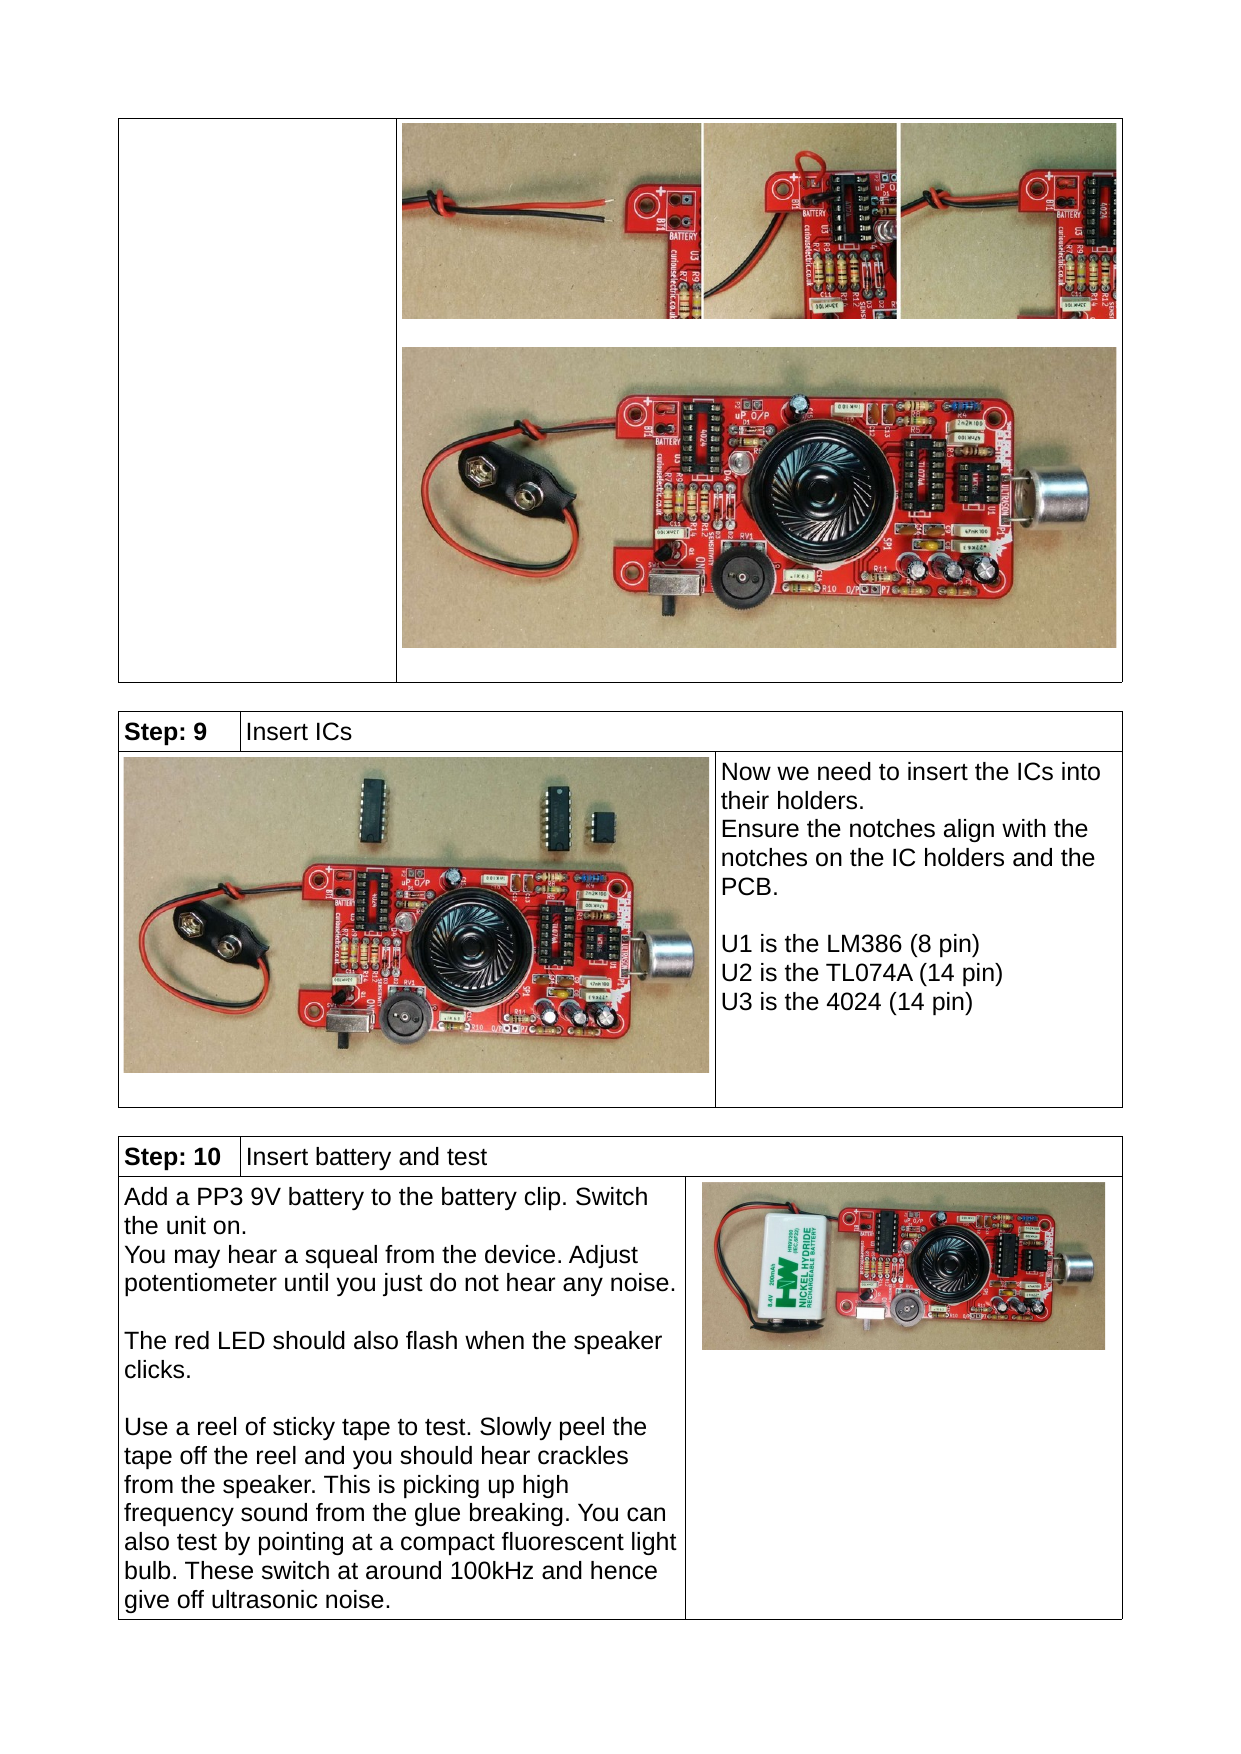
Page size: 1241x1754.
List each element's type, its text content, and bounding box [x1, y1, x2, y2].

table_header Step: 10 [119, 1137, 240, 1176]
table_cell [686, 1177, 1122, 1619]
table_cell [119, 119, 396, 682]
table_cell [397, 648, 1122, 682]
picture [402, 347, 1117, 648]
table_cell Add a PP3 9V battery to the battery clip. Switch the unit on. You may hear a squeal from the device. Adjust potentiometer until you just do not hear any noise. The red LED should also flash when the speaker clicks. Use a reel of sticky tape to test. Slowly peel the tape off the reel and you should hear crackles from the speaker. This is picking up high frequency sound from the glue breaking. You can also test by pointing at a compact fluorescent light bulb. These switch at around 100kHz and hence give off ultrasonic noise. [119, 1177, 685, 1619]
table_cell [119, 752, 715, 1107]
picture [702, 1182, 1105, 1350]
table_header Insert battery and test [241, 1137, 1122, 1176]
picture [123, 757, 710, 1073]
table_cell [397, 119, 1122, 647]
picture [402, 123, 1117, 319]
table_header Step: 9 [119, 712, 240, 751]
table_header Insert ICs [241, 712, 1122, 751]
table_cell Now we need to insert the ICs into their holders. Ensure the notches align with the notches on the IC holders and the PCB. U1 is the LM386 (8 pin) U2 is the TL074A (14 pin) U3 is the 4024 (14 pin) [716, 752, 1122, 1107]
